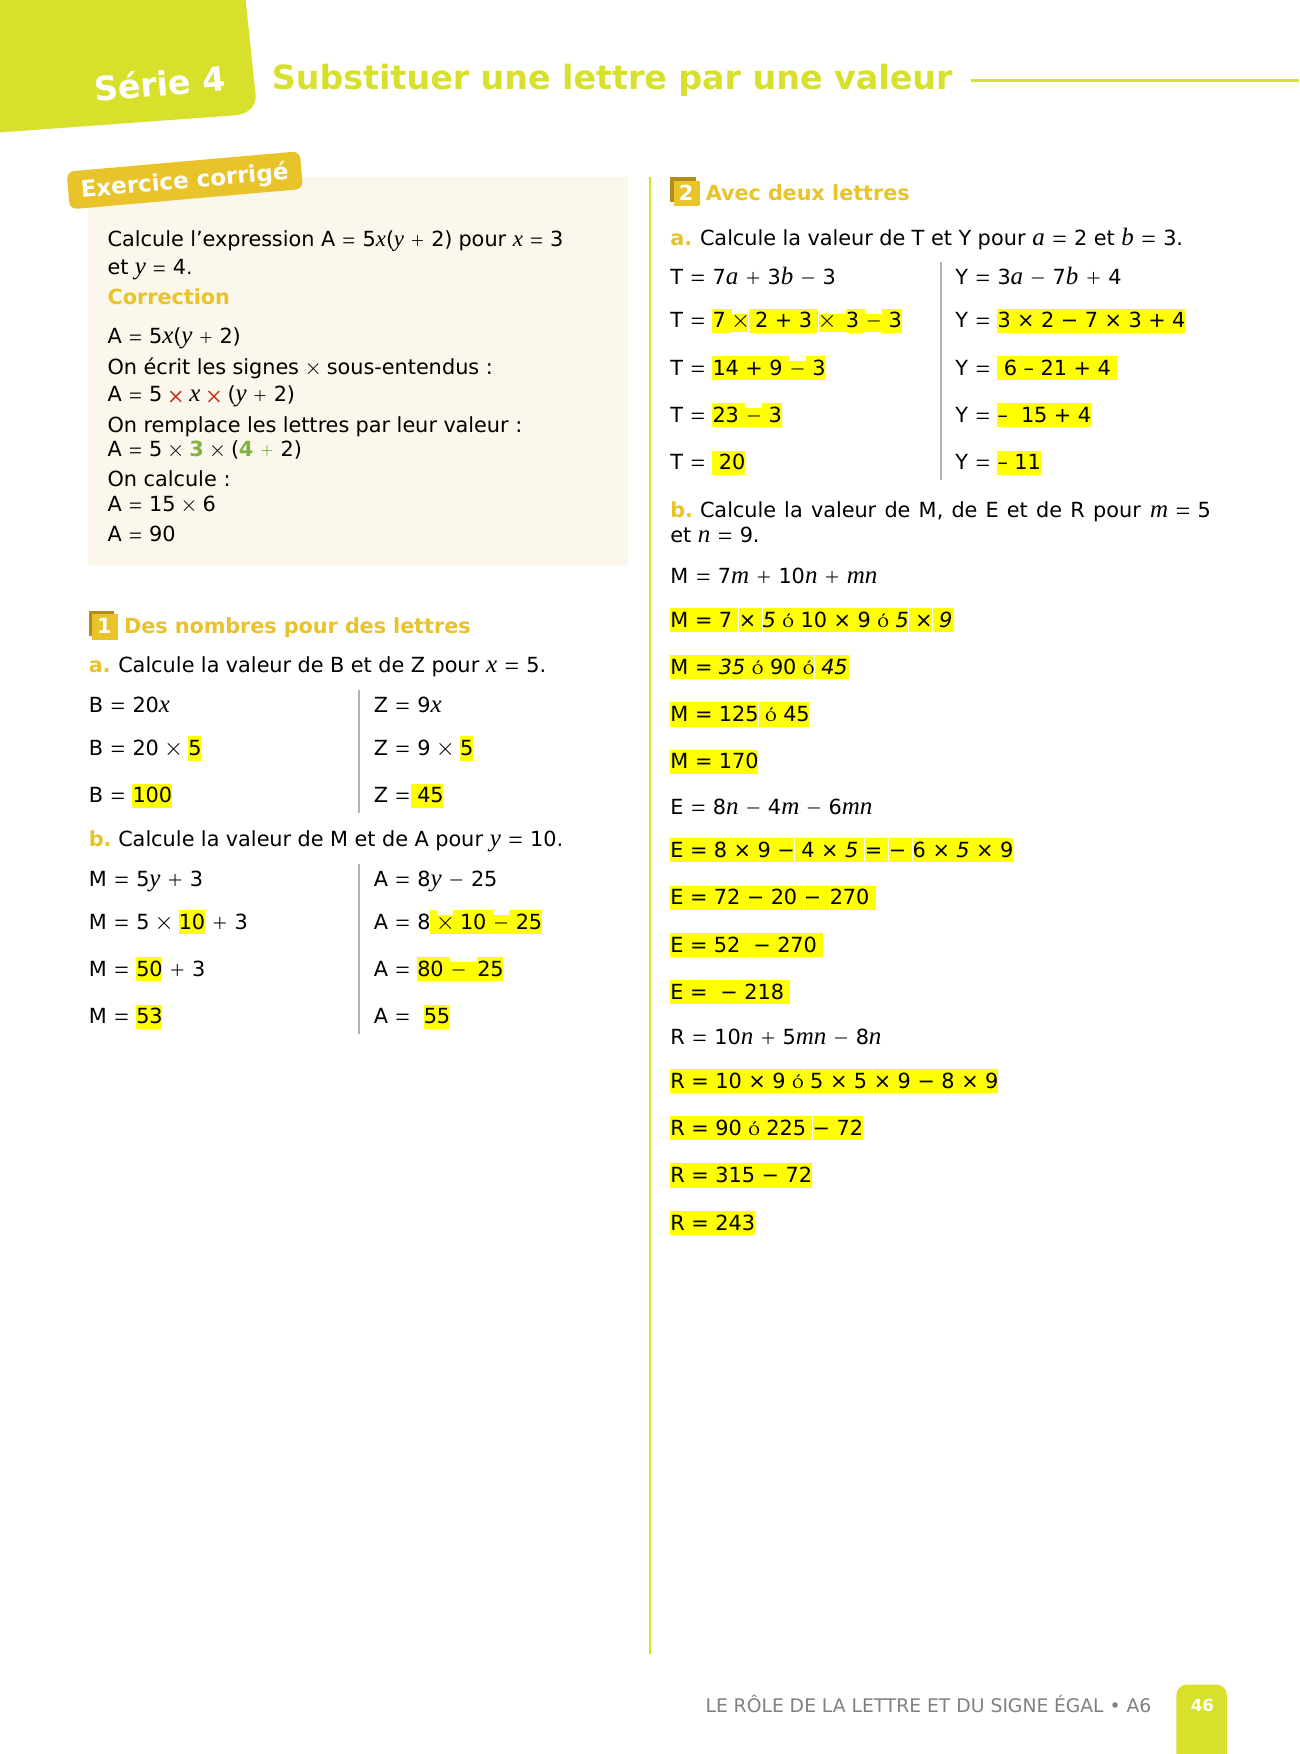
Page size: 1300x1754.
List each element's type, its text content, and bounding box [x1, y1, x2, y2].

text A = 5x(y  2) [107, 322, 609, 349]
list Y = 3 × 2 − 7 × 3 + 4 [955, 290, 1211, 337]
list Calcule la valeur de T et Y pour a = 2 et b = 3. [670, 223, 1211, 251]
text E = 72 − 20 − 270 [670, 867, 1211, 914]
text Correction [107, 286, 609, 310]
list Y = 3a − 7b  4 [955, 262, 1211, 290]
text M = 35  90  45 [670, 636, 1211, 684]
subtitle Avec deux lettres [696, 177, 1211, 205]
text On calcule : A = 15 × 6 [107, 468, 609, 516]
list M = 7m  10n  mn [670, 548, 1211, 589]
text M = 7 × 5  10 × 9  5 × 9 [670, 589, 1211, 636]
list A = 80 − 25 [373, 939, 629, 986]
subtitle Des nombres pour des lettres [114, 611, 629, 639]
list M = 5y  3 [88, 864, 344, 891]
text R = 315 − 72 [670, 1145, 1211, 1192]
list Calcule la valeur de B et de Z pour x = 5. [88, 651, 629, 678]
list T = 14 + 9 − 3 [670, 337, 926, 385]
list Calcule la valeur de M, de E et de R pour m = 5 et n = 9. [670, 497, 1211, 548]
text E = − 218 [670, 962, 1211, 1009]
list T = 23 − 3 [670, 385, 926, 432]
text On remplace les lettres par leur valeur : A = 5 × 3 × (4  2) [107, 413, 609, 462]
list A = 55 [373, 986, 629, 1033]
list Z = 45 [373, 765, 629, 812]
list B = 100 [88, 765, 344, 812]
list Y = – 11 [955, 432, 1211, 479]
text E = 52 − 270 [670, 914, 1211, 962]
text Calcule l’expression A = 5x(y  2) pour x = 3 et y = 4. [107, 226, 609, 279]
list Z = 9 × 5 [373, 718, 629, 765]
text R = 90  225 − 72 [670, 1097, 1211, 1145]
list M = 5 × 10  3 [88, 891, 344, 939]
list M = 50  3 [88, 939, 344, 986]
list Z = 9x [373, 690, 629, 718]
list Y = – 15 + 4 [955, 385, 1211, 432]
text E = 8 × 9 − 4 × 5 = − 6 × 5 × 9 [670, 820, 1211, 867]
list T = 7 × 2 + 3 × 3 − 3 [670, 290, 926, 337]
text M = 170 [670, 731, 1211, 778]
list M = 53 [88, 986, 344, 1033]
list T = 20 [670, 432, 926, 479]
list B = 20x [88, 690, 344, 718]
text On écrit les signes × sous-entendus : A = 5 × x × (y  2) [107, 355, 609, 407]
list A = 8 × 10 − 25 [373, 891, 629, 939]
text M = 125  45 [670, 684, 1211, 731]
text R = 243 [670, 1192, 1211, 1239]
text E = 8n − 4m − 6mn [670, 778, 1211, 820]
list B = 20 × 5 [88, 718, 344, 765]
list Calcule la valeur de M et de A pour y = 10. [88, 824, 629, 852]
list A = 8y − 25 [373, 864, 629, 891]
list Y = 6 – 21 + 4 [955, 337, 1211, 385]
list T = 7a  3b − 3 [670, 262, 926, 290]
text A = 90 [107, 522, 609, 546]
text R = 10 × 9  5 × 5 × 9 − 8 × 9 [670, 1050, 1211, 1097]
list R = 10n  5mn − 8n [670, 1009, 1211, 1050]
